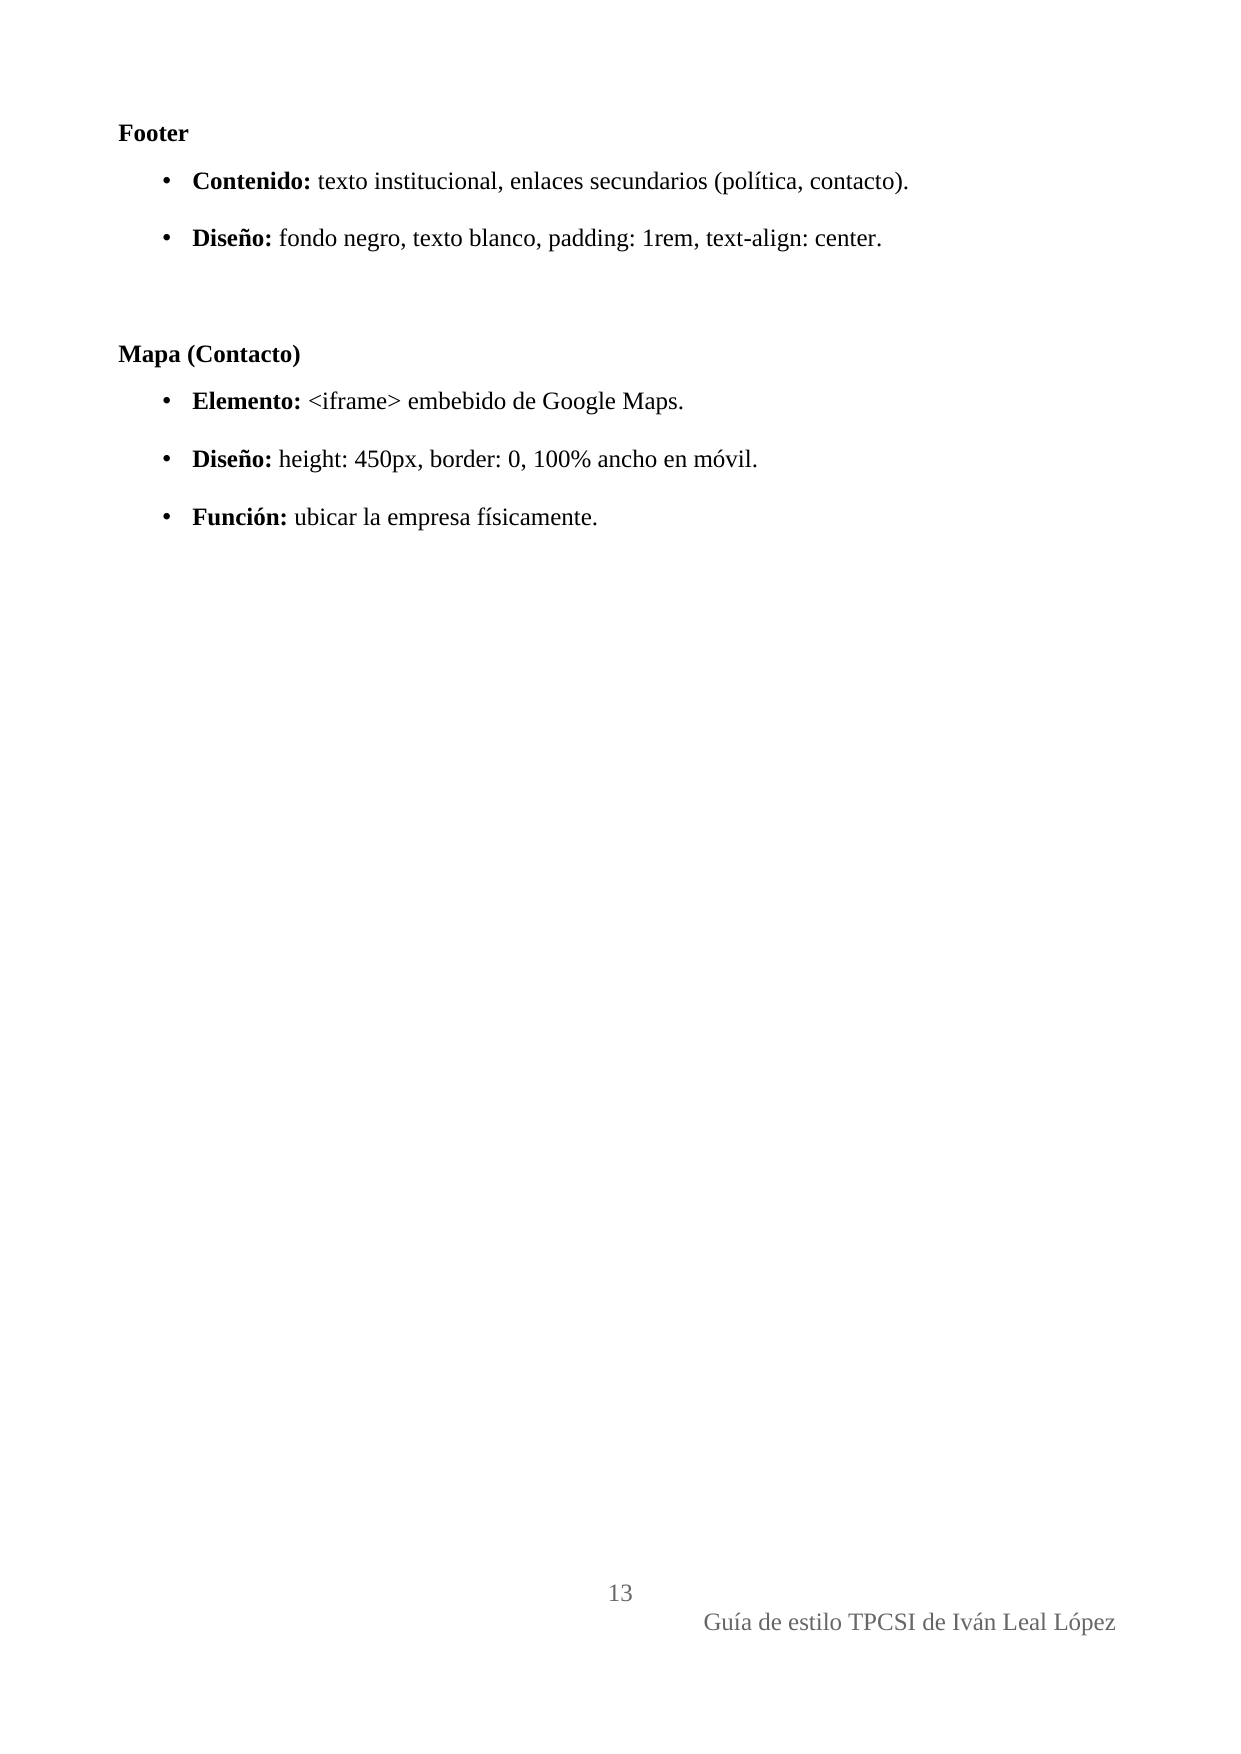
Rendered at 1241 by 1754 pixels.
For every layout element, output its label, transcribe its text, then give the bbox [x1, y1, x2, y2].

list Función: ubicar la empresa físicamente. [162, 502, 1122, 531]
list Diseño: fondo negro, texto blanco, padding: 1rem, text-align: center. [162, 223, 1122, 252]
text Footer [118, 118, 1122, 147]
text Mapa (Contacto) [118, 339, 1122, 368]
list Elemento: <iframe> embebido de Google Maps. [162, 386, 1122, 415]
list Diseño: height: 450px, border: 0, 100% ancho en móvil. [162, 444, 1122, 473]
list Contenido: texto institucional, enlaces secundarios (política, contacto). [162, 166, 1122, 194]
